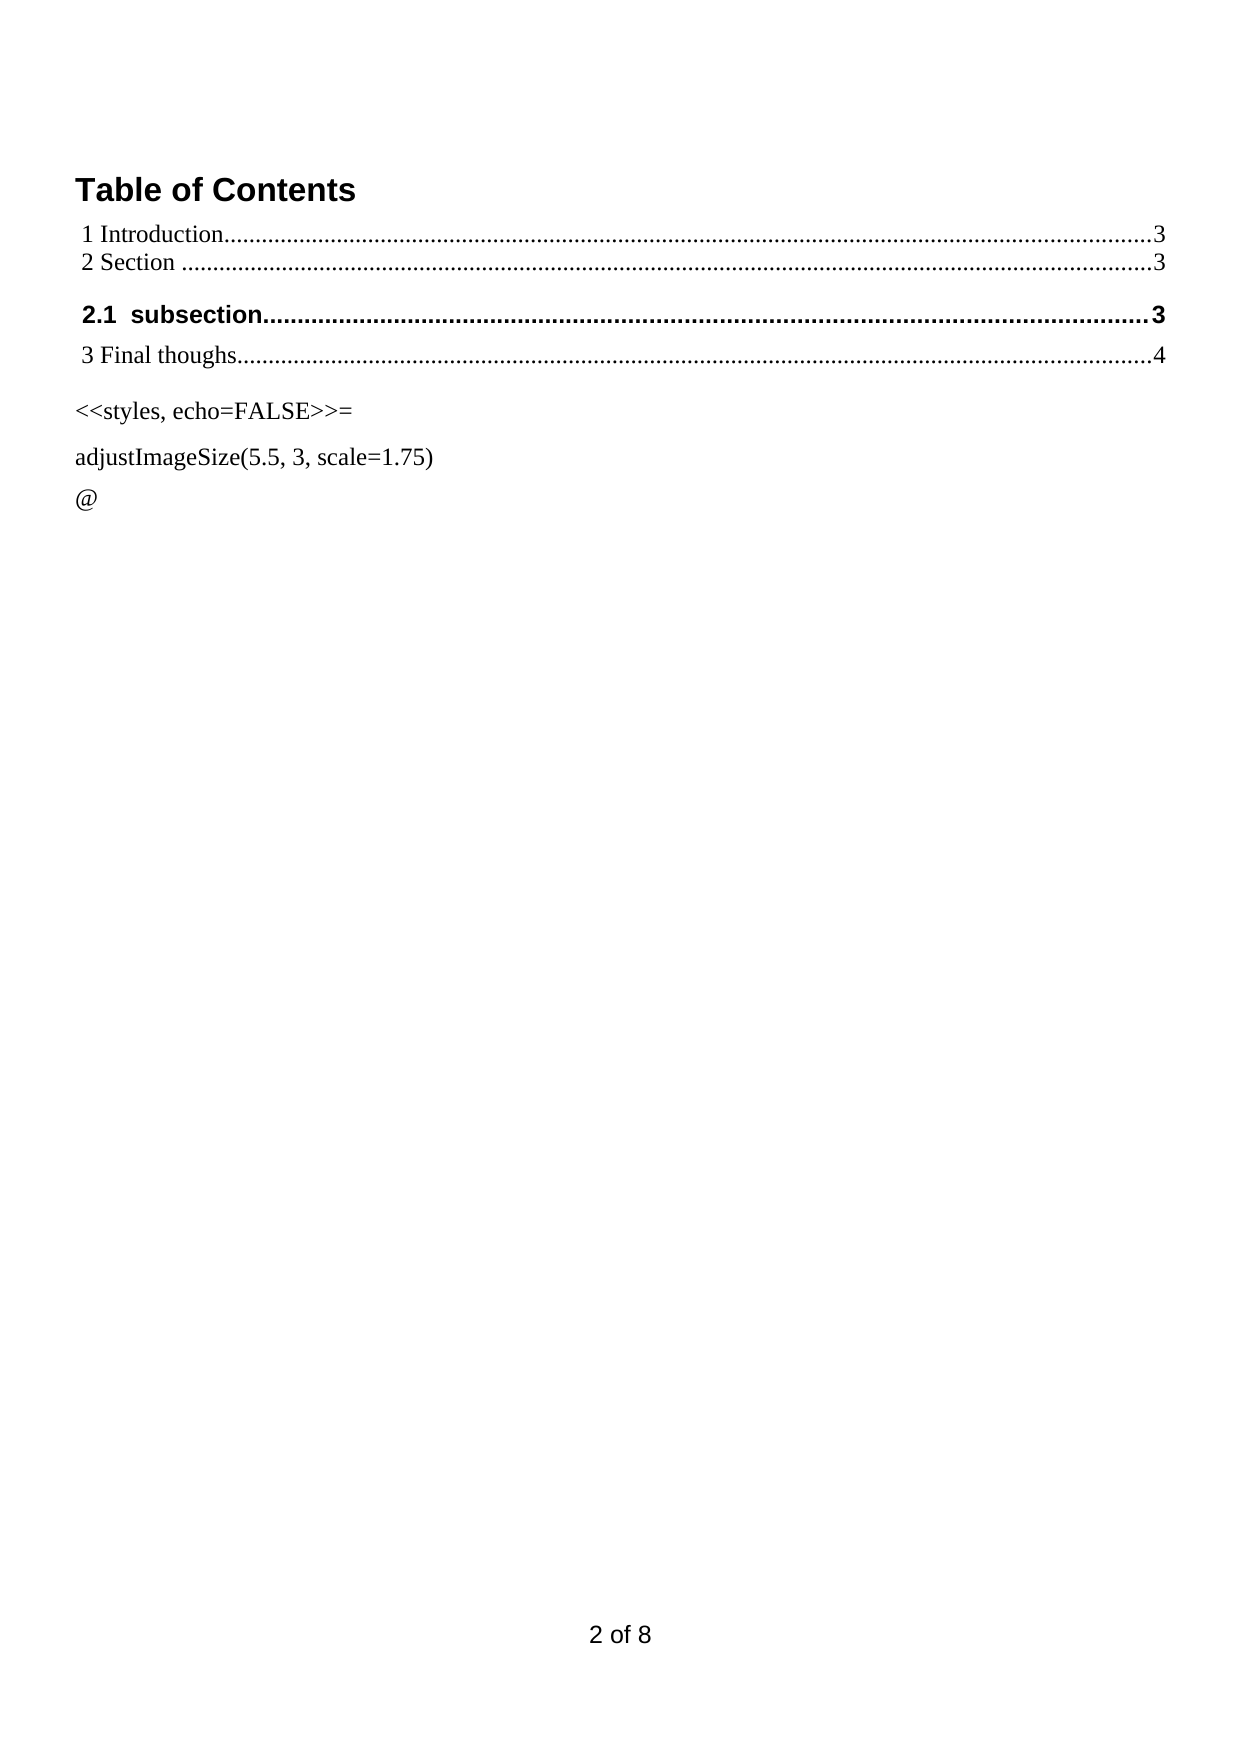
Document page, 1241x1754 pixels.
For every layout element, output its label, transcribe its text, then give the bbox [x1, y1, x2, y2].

text <<styles, echo=FALSE>>= [75, 397, 1166, 424]
text @ [75, 484, 1166, 512]
text adjustImageSize(5.5, 3, scale=1.75) [75, 443, 1166, 470]
subtitle 2.1 subsection 3 [75, 301, 1166, 329]
text 3 Final thoughs 4 [75, 341, 1166, 369]
text 1 Introduction 3 [75, 221, 1166, 248]
text 2 Section 3 [75, 248, 1166, 276]
subtitle Table of Contents [75, 171, 1166, 208]
